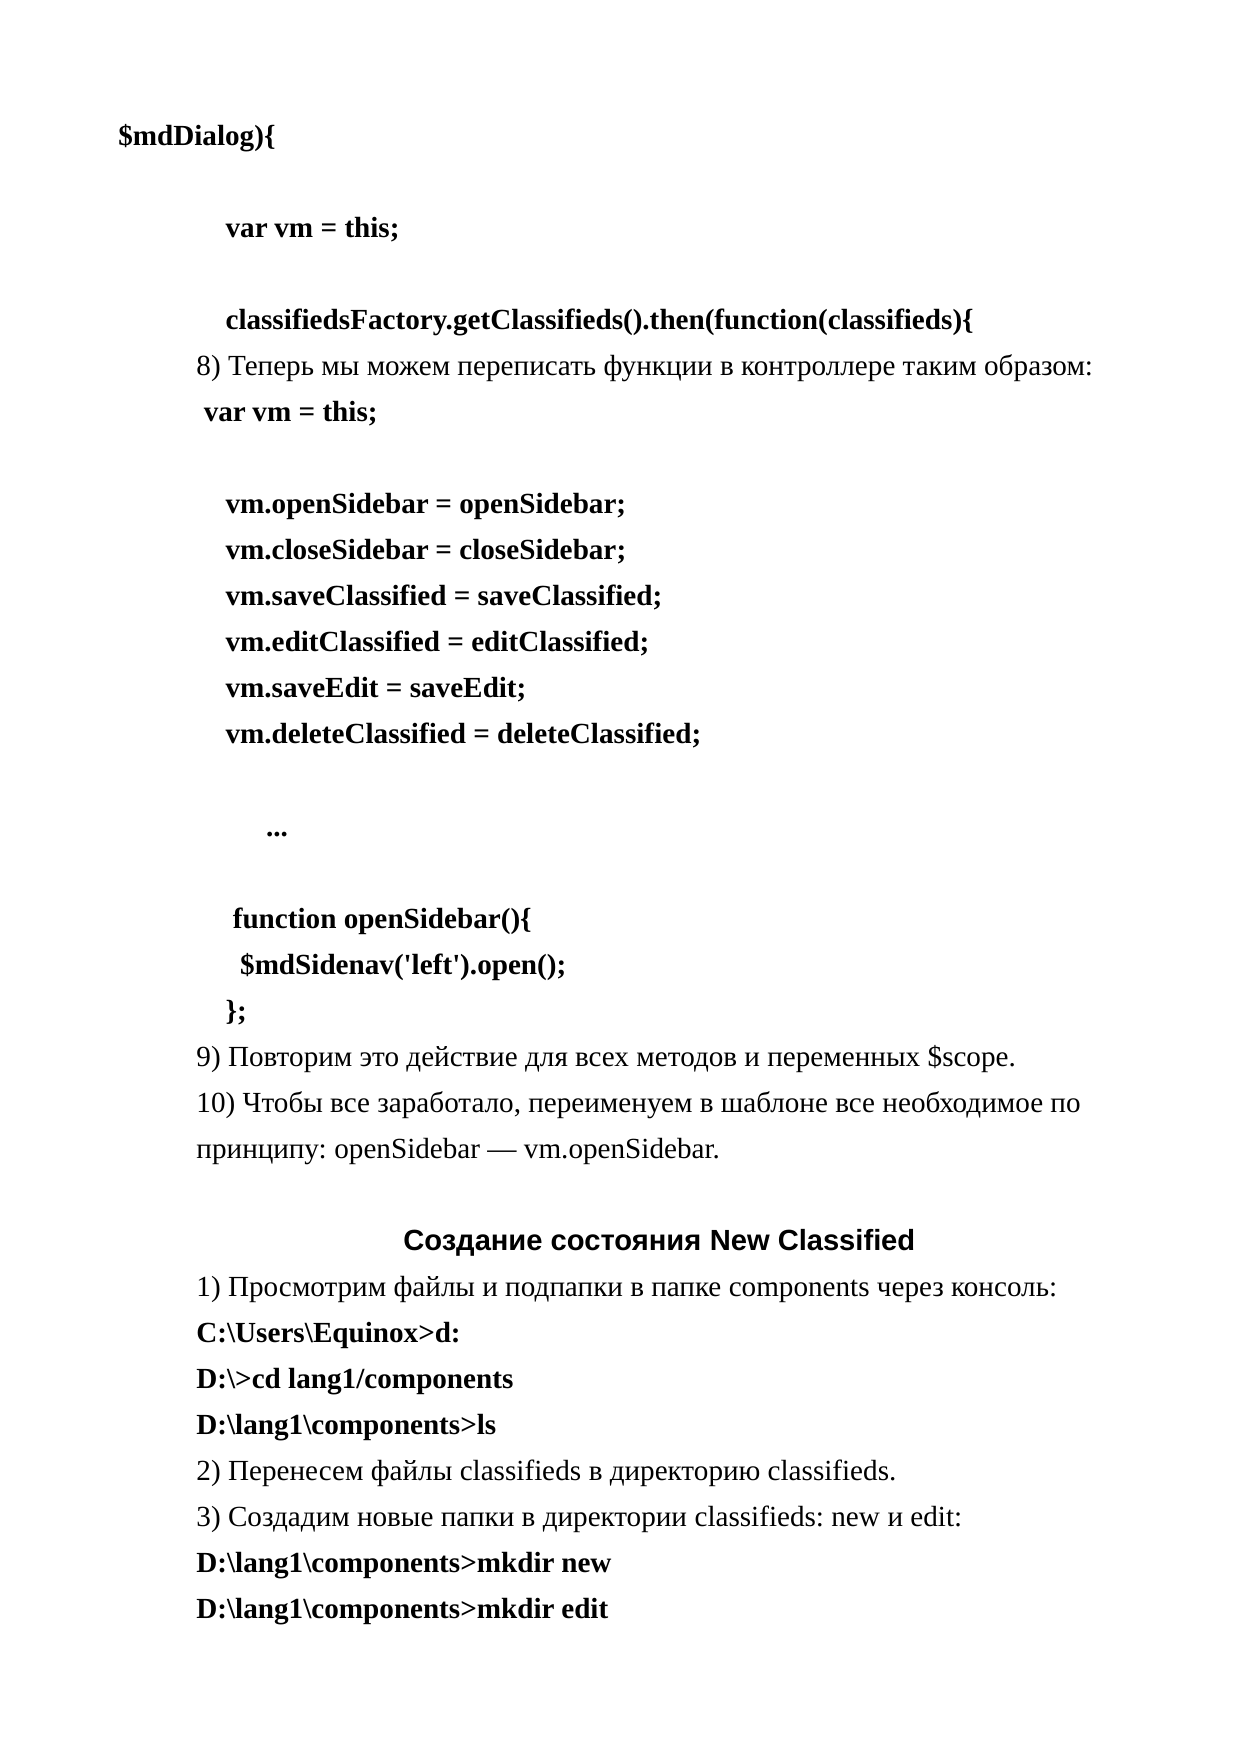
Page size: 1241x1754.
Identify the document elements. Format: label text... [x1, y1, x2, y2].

text 10) Чтобы все заработало, переименуем в шаблоне все необходимое по [118, 1085, 1122, 1118]
text 2) Перенесем файлы classifieds в директорию classifieds. [118, 1453, 1122, 1487]
text $mdSidenav('left').open(); [118, 947, 1122, 980]
text var vm = this; [118, 210, 1122, 244]
text vm.openSidebar = openSidebar; [118, 486, 1122, 520]
text D:\lang1\components>mkdir new [118, 1545, 1122, 1579]
text D:\lang1\components>ls [118, 1407, 1122, 1441]
text var vm = this; [118, 394, 1122, 428]
text 8) Теперь мы можем переписать функции в контроллере таким образом: [118, 348, 1122, 382]
text D:\>cd lang1/components [118, 1361, 1122, 1395]
text 3) Создадим новые папки в директории classifieds: new и edit: [118, 1499, 1122, 1533]
text classifiedsFactory.getClassifieds().then(function(classifieds){ [118, 302, 1122, 336]
text vm.saveClassified = saveClassified; [118, 578, 1122, 612]
text ... [118, 809, 1122, 842]
text C:\Users\Equinox>d: [118, 1315, 1122, 1349]
subtitle Создание состояния New Classified [118, 1223, 1122, 1257]
text }; [118, 993, 1122, 1026]
text vm.editClassified = editClassified; [118, 624, 1122, 658]
text 1) Просмотрим файлы и подпапки в папке components через консоль: [118, 1269, 1122, 1303]
text vm.deleteClassified = deleteClassified; [118, 717, 1122, 750]
text D:\lang1\components>mkdir edit [118, 1591, 1122, 1625]
text vm.closeSidebar = closeSidebar; [118, 532, 1122, 566]
text vm.saveEdit = saveEdit; [118, 671, 1122, 704]
text 9) Повторим это действие для всех методов и переменных $scope. [118, 1039, 1122, 1072]
text принципу: openSidebar — vm.openSidebar. [118, 1131, 1122, 1164]
text $mdDialog){ [118, 118, 1122, 152]
text function openSidebar(){ [118, 901, 1122, 934]
